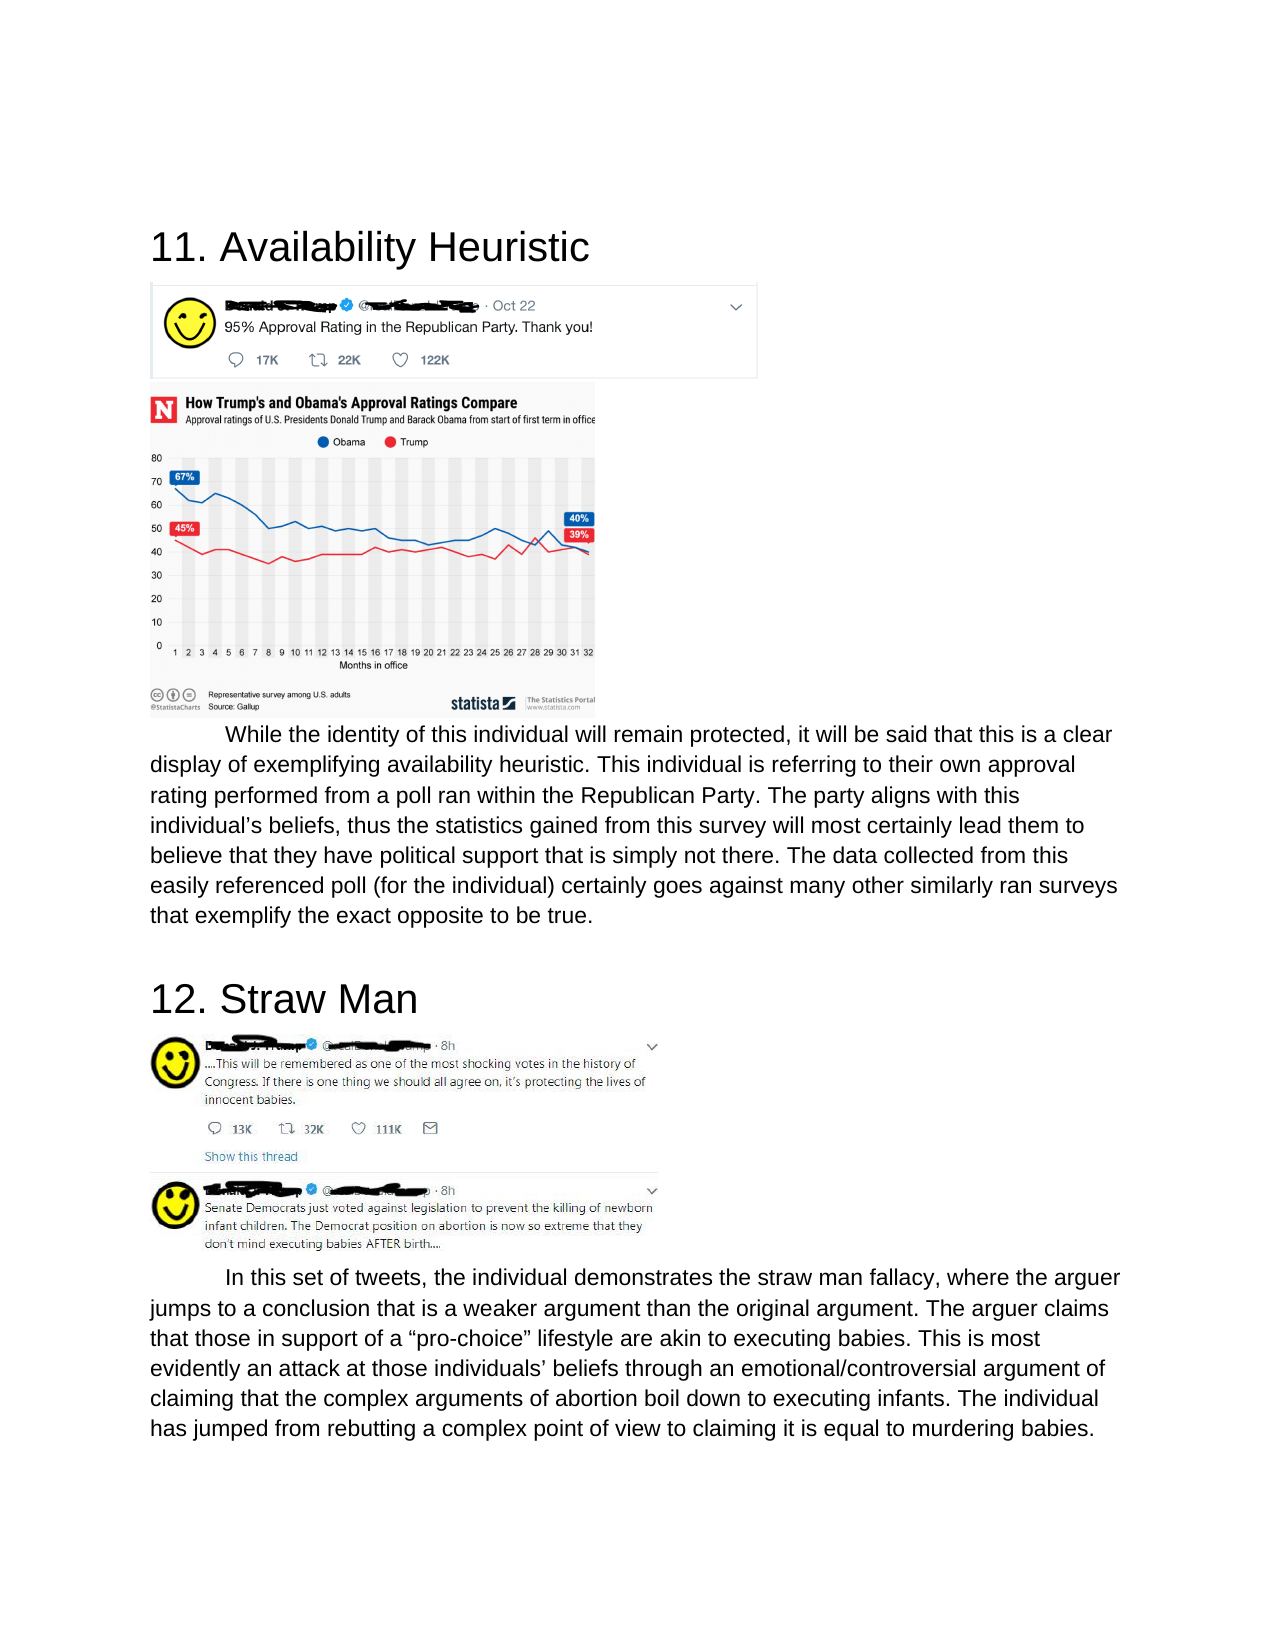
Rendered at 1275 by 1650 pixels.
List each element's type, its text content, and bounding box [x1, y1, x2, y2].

subtitle 11. Availability Heuristic [150, 222, 1125, 270]
picture [150, 282, 758, 379]
subtitle 12. Straw Man [150, 974, 1125, 1022]
picture [150, 382, 595, 718]
text While the identity of this individual will remain protected, it will be said that this is a clear display of exemplifying availability heuristic. This individual is referring to their own approval rating performed from a poll ran within the Republican Party. The party aligns with this individual’s beliefs, thus the statistics gained from this survey will most certainly lead them to believe that they have political support that is simply not there. The data collected from this easily referenced poll (for the individual) certainly goes against many other similarly ran surveys that exemplify the exact opposite to be true. [150, 721, 1125, 929]
picture [150, 1034, 658, 1261]
text In this set of tweets, the individual demonstrates the straw man fallacy, where the arguer jumps to a conclusion that is a weaker argument than the original argument. The arguer claims that those in support of a “pro-choice” lifestyle are akin to executing babies. This is most evidently an attack at those individuals’ beliefs through an emotional/controversial argument of claiming that the complex arguments of abortion boil down to executing infants. The individual has jumped from rebutting a complex point of view to claiming it is equal to murdering babies. [150, 1264, 1125, 1442]
